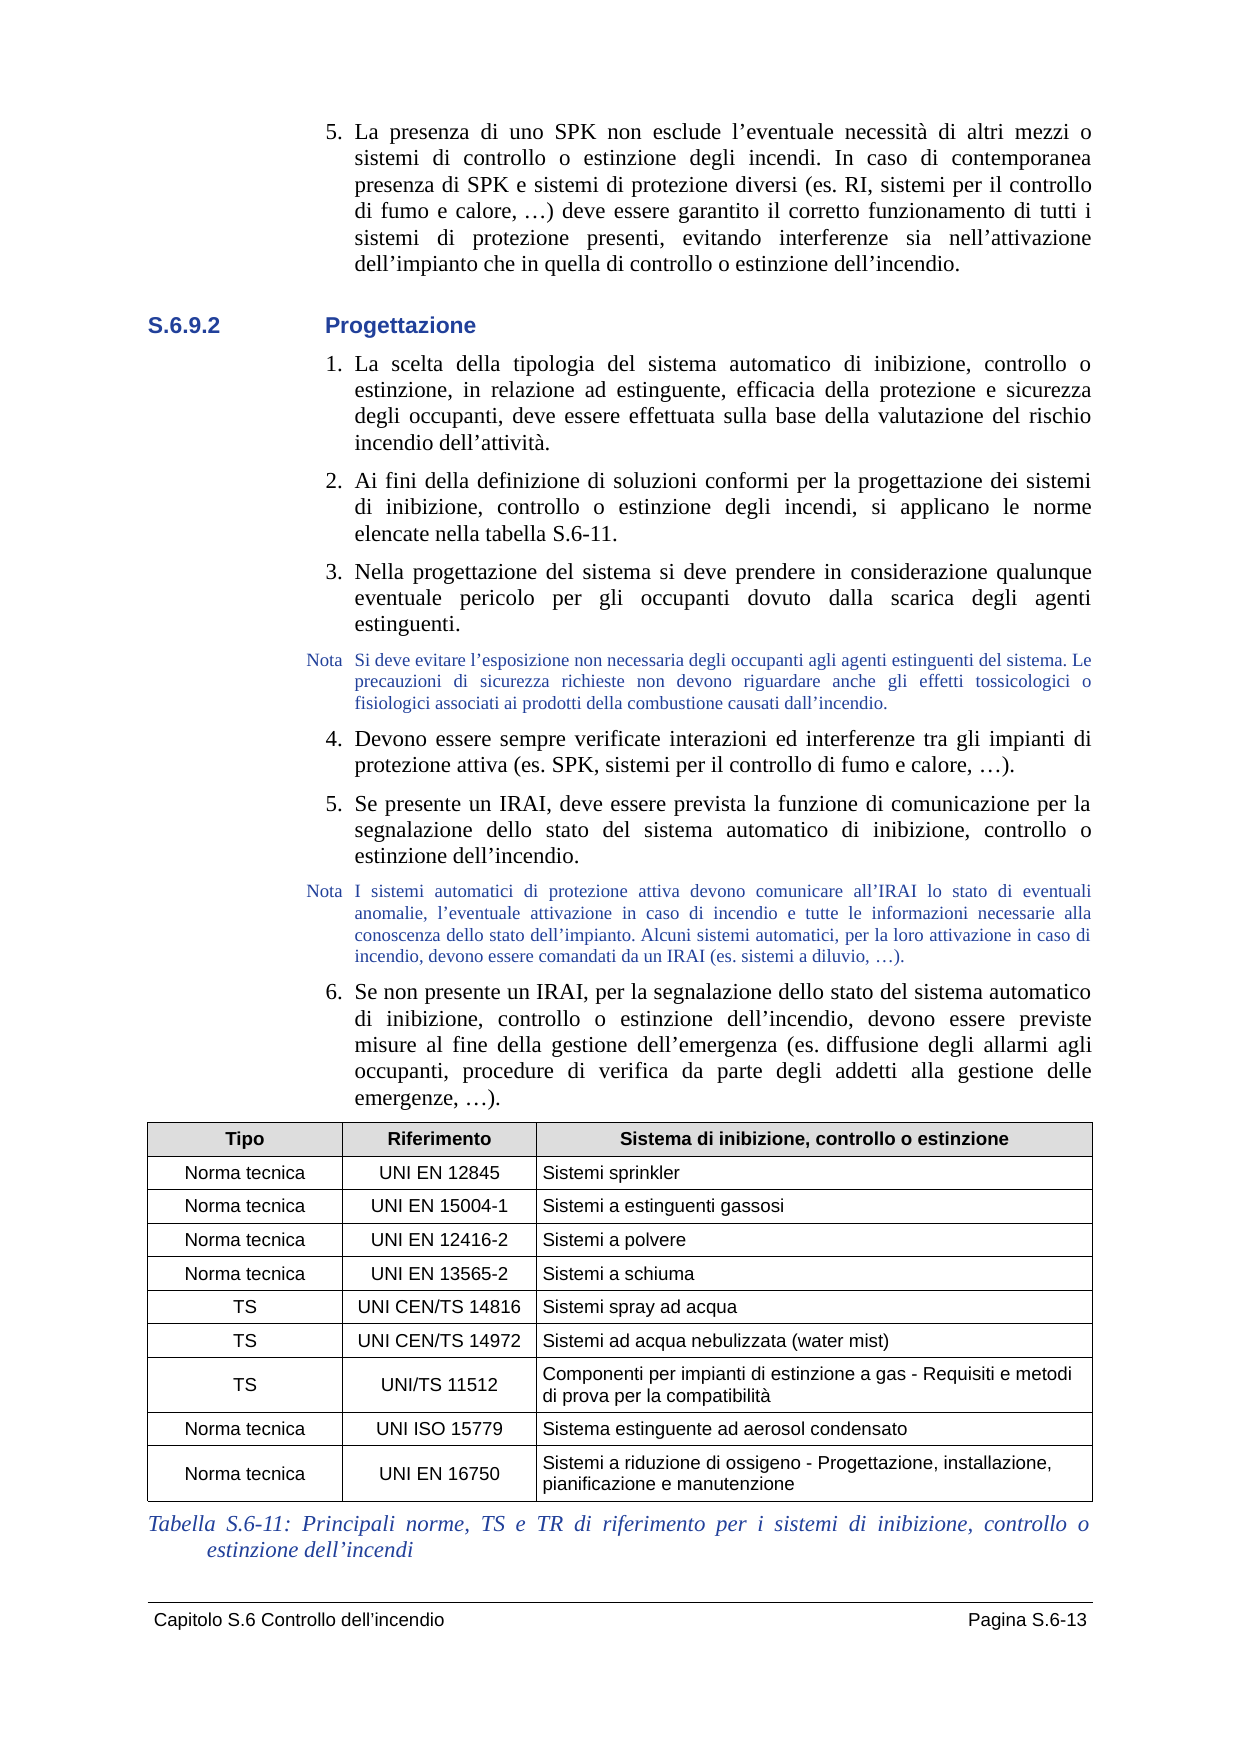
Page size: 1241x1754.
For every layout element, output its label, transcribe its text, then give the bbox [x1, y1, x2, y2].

table_cell Norma tecnica [148, 1413, 342, 1445]
subtitle Progettazione [148, 312, 1093, 338]
list La scelta della tipologia del sistema automatico di inibizione, controllo o estinzione, in relazione ad estinguente, efficacia della protezione e sicurezza degli occupanti, deve essere effettuata sulla base della valutazione del rischio incendio dell’attività. [342, 350, 1093, 455]
table_cell Sistemi a riduzione di ossigeno - Progettazione, installazione, pianificazione e manutenzione [537, 1446, 1092, 1501]
list Se presente un IRAI, deve essere prevista la funzione di comunicazione per la segnalazione dello stato del sistema automatico di inibizione, controllo o estinzione dell’incendio. [342, 789, 1093, 869]
list La presenza di uno SPK non esclude l’eventuale necessità di altri mezzi o sistemi di controllo o estinzione degli incendi. In caso di contemporanea presenza di SPK e sistemi di protezione diversi (es. RI, sistemi per il controllo di fumo e calore, …) deve essere garantito il corretto funzionamento di tutti i sistemi di protezione presenti, evitando interferenze sia nell’attivazione dell’impianto che in quella di controllo o estinzione dell’incendio. [342, 118, 1093, 276]
table_cell UNI/TS 11512 [343, 1358, 536, 1412]
table_cell Sistemi spray ad acqua [537, 1291, 1092, 1323]
list Ai fini della definizione di soluzioni conformi per la progettazione dei sistemi di inibizione, controllo o estinzione degli incendi, si applicano le norme elencate nella tabella S.6-11. [342, 467, 1093, 546]
table_cell Norma tecnica [148, 1190, 342, 1223]
table_header Sistema di inibizione, controllo o estinzione [537, 1123, 1092, 1156]
list Nella progettazione del sistema si deve prendere in considerazione qualunque eventuale pericolo per gli occupanti dovuto dalla scarica degli agenti estinguenti. [342, 558, 1093, 637]
table_cell UNI EN 16750 [343, 1446, 536, 1501]
table_header Tipo [148, 1123, 342, 1156]
table_cell Norma tecnica [148, 1446, 342, 1501]
table_cell Sistema estinguente ad aerosol condensato [537, 1413, 1092, 1445]
table_cell TS [148, 1358, 342, 1412]
list Se non presente un IRAI, per la segnalazione dello stato del sistema automatico di inibizione, controllo o estinzione dell’incendio, devono essere previste misure al fine della gestione dell’emergenza (es. diffusione degli allarmi agli occupanti, procedure di verifica da parte degli addetti alla gestione delle emergenze, …). [342, 978, 1093, 1110]
list I sistemi automatici di protezione attiva devono comunicare all’IRAI lo stato di eventuali anomalie, l’eventuale attivazione in caso di incendio e tutte le informazioni necessarie alla conoscenza dello stato dell’impianto. Alcuni sistemi automatici, per la loro attivazione in caso di incendio, devono essere comandati da un IRAI (es. sistemi a diluvio, …). [342, 880, 1093, 967]
table_cell Componenti per impianti di estinzione a gas - Requisiti e metodi di prova per la compatibilità [537, 1358, 1092, 1412]
table_cell Sistemi sprinkler [537, 1157, 1092, 1189]
table_cell Sistemi a estinguenti gassosi [537, 1190, 1092, 1223]
table_cell Sistemi ad acqua nebulizzata (water mist) [537, 1324, 1092, 1357]
table_cell Norma tecnica [148, 1157, 342, 1189]
table_cell UNI EN 12416-2 [343, 1224, 536, 1256]
table_cell UNI ISO 15779 [343, 1413, 536, 1445]
table_cell UNI EN 15004-1 [343, 1190, 536, 1223]
table_cell Sistemi a polvere [537, 1224, 1092, 1256]
table_cell TS [148, 1291, 342, 1323]
table_cell UNI CEN/TS 14972 [343, 1324, 536, 1357]
table_cell UNI EN 13565-2 [343, 1257, 536, 1290]
table_header Riferimento [343, 1123, 536, 1156]
text Tabella S.6-11: Principali norme, TS e TR di riferimento per i sistemi di inibizione, controllo o estinzione dell’incendi [148, 1510, 1093, 1563]
table_cell Sistemi a schiuma [537, 1257, 1092, 1290]
table_cell Norma tecnica [148, 1224, 342, 1256]
table_cell UNI CEN/TS 14816 [343, 1291, 536, 1323]
table_cell Norma tecnica [148, 1257, 342, 1290]
table_cell UNI EN 12845 [343, 1157, 536, 1189]
list Devono essere sempre verificate interazioni ed interferenze tra gli impianti di protezione attiva (es. SPK, sistemi per il controllo di fumo e calore, …). [342, 725, 1093, 778]
list Si deve evitare l’esposizione non necessaria degli occupanti agli agenti estinguenti del sistema. Le precauzioni di sicurezza richieste non devono riguardare anche gli effetti tossicologici o fisiologici associati ai prodotti della combustione causati dall’incendio. [342, 649, 1093, 713]
table_cell TS [148, 1324, 342, 1357]
